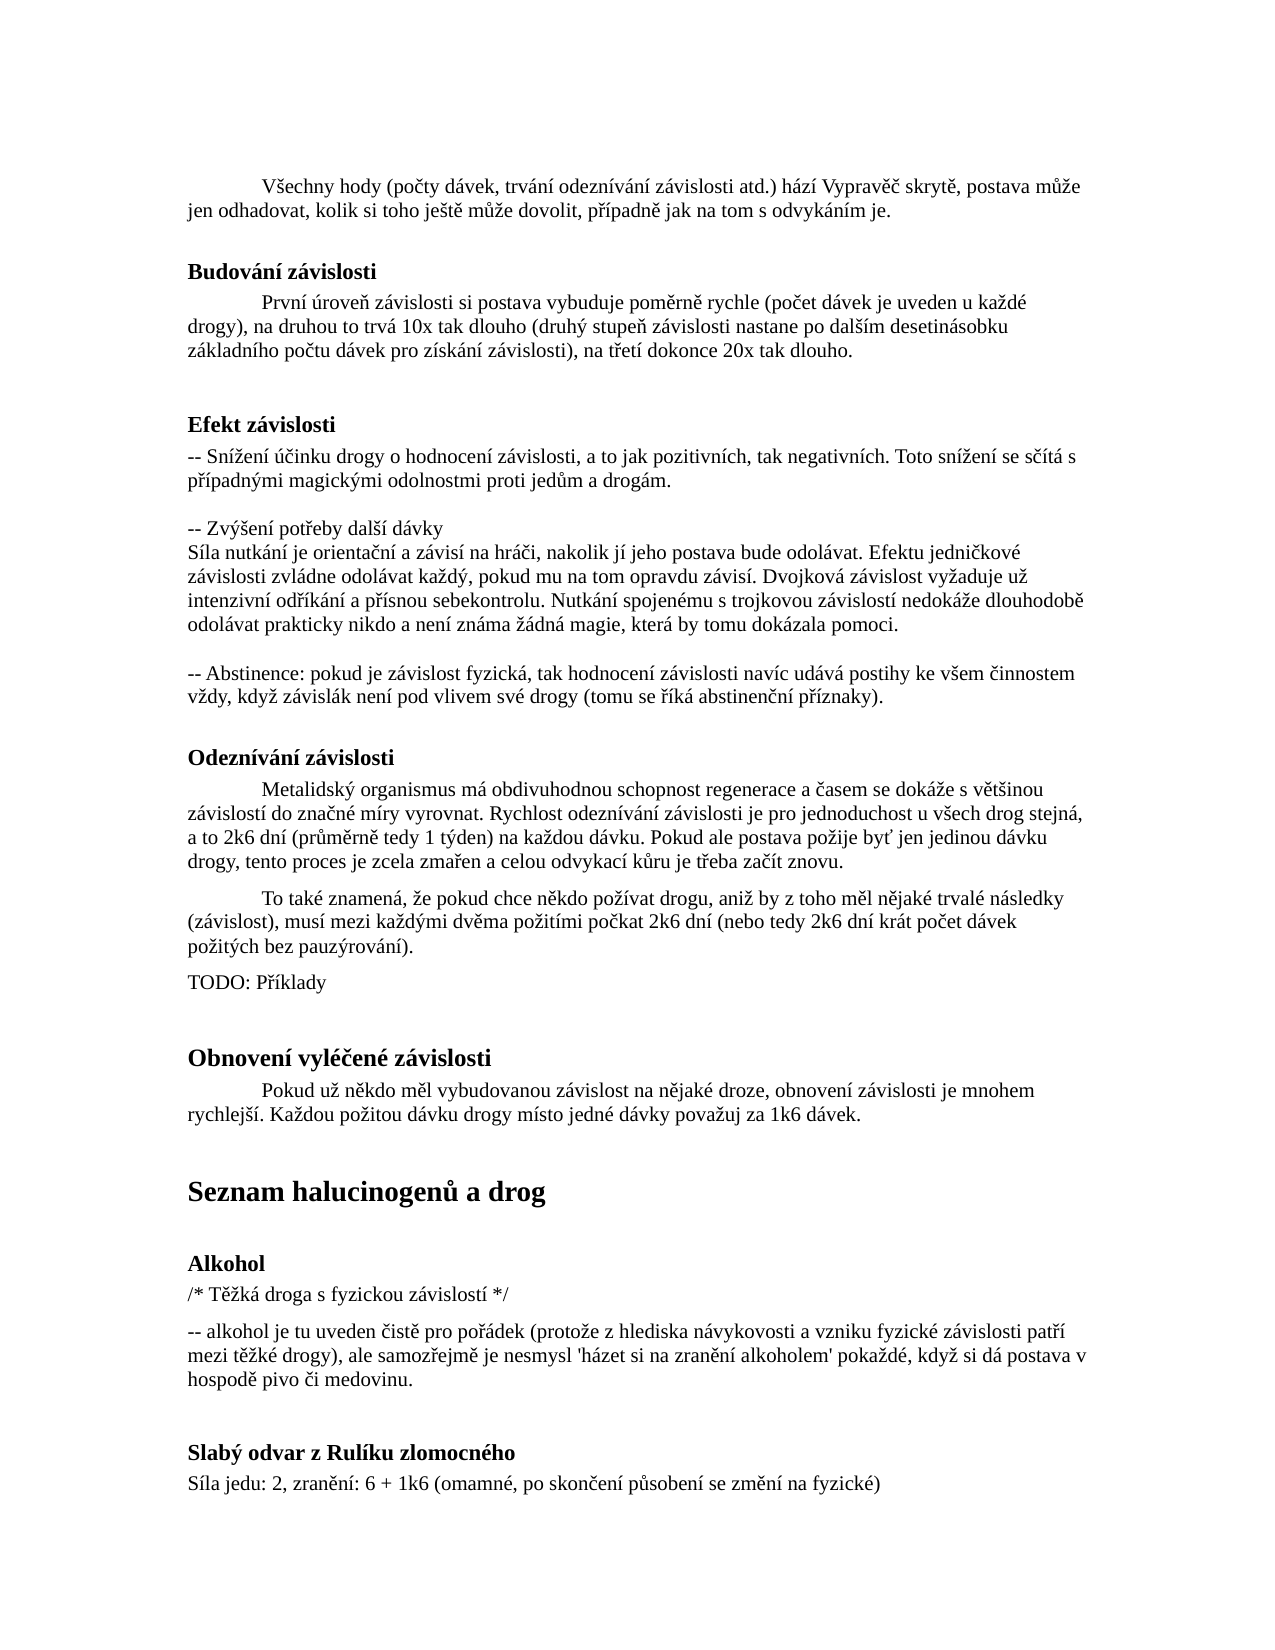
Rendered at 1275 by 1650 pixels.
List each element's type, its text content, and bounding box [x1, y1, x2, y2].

subtitle Odeznívání závislosti [187, 744, 1087, 771]
text Metalidský organismus má obdivuhodnou schopnost regenerace a časem se dokáže s většinou závislostí do značné míry vyrovnat. Rychlost odeznívání závislosti je pro jednoduchost u všech drog stejná, a to 2k6 dní (průměrně tedy 1 týden) na každou dávku. Pokud ale postava požije byť jen jedinou dávku drogy, tento proces je zcela zmařen a celou odvykací kůru je třeba začít znovu. [187, 777, 1087, 873]
text -- alkohol je tu uveden čistě pro pořádek (protože z hlediska návykovosti a vzniku fyzické závislosti patří mezi těžké drogy), ale samozřejmě je nesmysl 'házet si na zranění alkoholem' pokaždé, když si dá postava v hospodě pivo či medovinu. [187, 1318, 1087, 1391]
text -- Abstinence: pokud je závislost fyzická, tak hodnocení závislosti navíc udává postihy ke všem činnostem vždy, když závislák není pod vlivem své drogy (tomu se říká abstinenční příznaky). [187, 660, 1087, 708]
text To také znamená, že pokud chce někdo požívat drogu, aniž by z toho měl nějaké trvalé následky (závislost), musí mezi každými dvěma požitími počkat 2k6 dní (nebo tedy 2k6 dní krát počet dávek požitých bez pauzýrování). [187, 885, 1087, 958]
subtitle Efekt závislosti [187, 412, 1087, 438]
text Všechny hody (počty dávek, trvání odeznívání závislosti atd.) hází Vypravěč skrytě, postava může jen odhadovat, kolik si toho ještě může dovolit, případně jak na tom s odvykáním je. [187, 174, 1087, 222]
subtitle Seznam halucinogenů a drog [187, 1174, 1087, 1208]
subtitle Slabý odvar z Rulíku zlomocného [187, 1439, 1087, 1465]
subtitle Obnovení vyléčené závislosti [187, 1043, 1087, 1072]
text -- Snížení účinku drogy o hodnocení závislosti, a to jak pozitivních, tak negativních. Toto snížení se sčítá s případnými magickými odolnostmi proti jedům a drogám. [187, 444, 1087, 492]
text TODO: Příklady [187, 970, 1087, 994]
text První úroveň závislosti si postava vybuduje poměrně rychle (počet dávek je uveden u každé drogy), na druhou to trvá 10x tak dlouho (druhý stupeň závislosti nastane po dalším desetinásobku základního počtu dávek pro získání závislosti), na třetí dokonce 20x tak dlouho. [187, 290, 1087, 362]
text -- Zvýšení potřeby další dávky [187, 516, 1087, 540]
text /* Těžká droga s fyzickou závislostí */ [187, 1282, 1087, 1306]
subtitle Budování závislosti [187, 258, 1087, 284]
text Síla jedu: 2, zranění: 6 + 1k6 (omamné, po skončení působení se změní na fyzické) [187, 1471, 1087, 1495]
text Síla nutkání je orientační a závisí na hráči, nakolik jí jeho postava bude odolávat. Efektu jedničkové závislosti zvládne odolávat každý, pokud mu na tom opravdu závisí. Dvojková závislost vyžaduje už intenzivní odříkání a přísnou sebekontrolu. Nutkání spojenému s trojkovou závislostí nedokáže dlouhodobě odolávat prakticky nikdo a není známa žádná magie, která by tomu dokázala pomoci. [187, 540, 1087, 636]
subtitle Alkohol [187, 1250, 1087, 1276]
text Pokud už někdo měl vybudovanou závislost na nějaké droze, obnovení závislosti je mnohem rychlejší. Každou požitou dávku drogy místo jedné dávky považuj za 1k6 dávek. [187, 1078, 1087, 1126]
